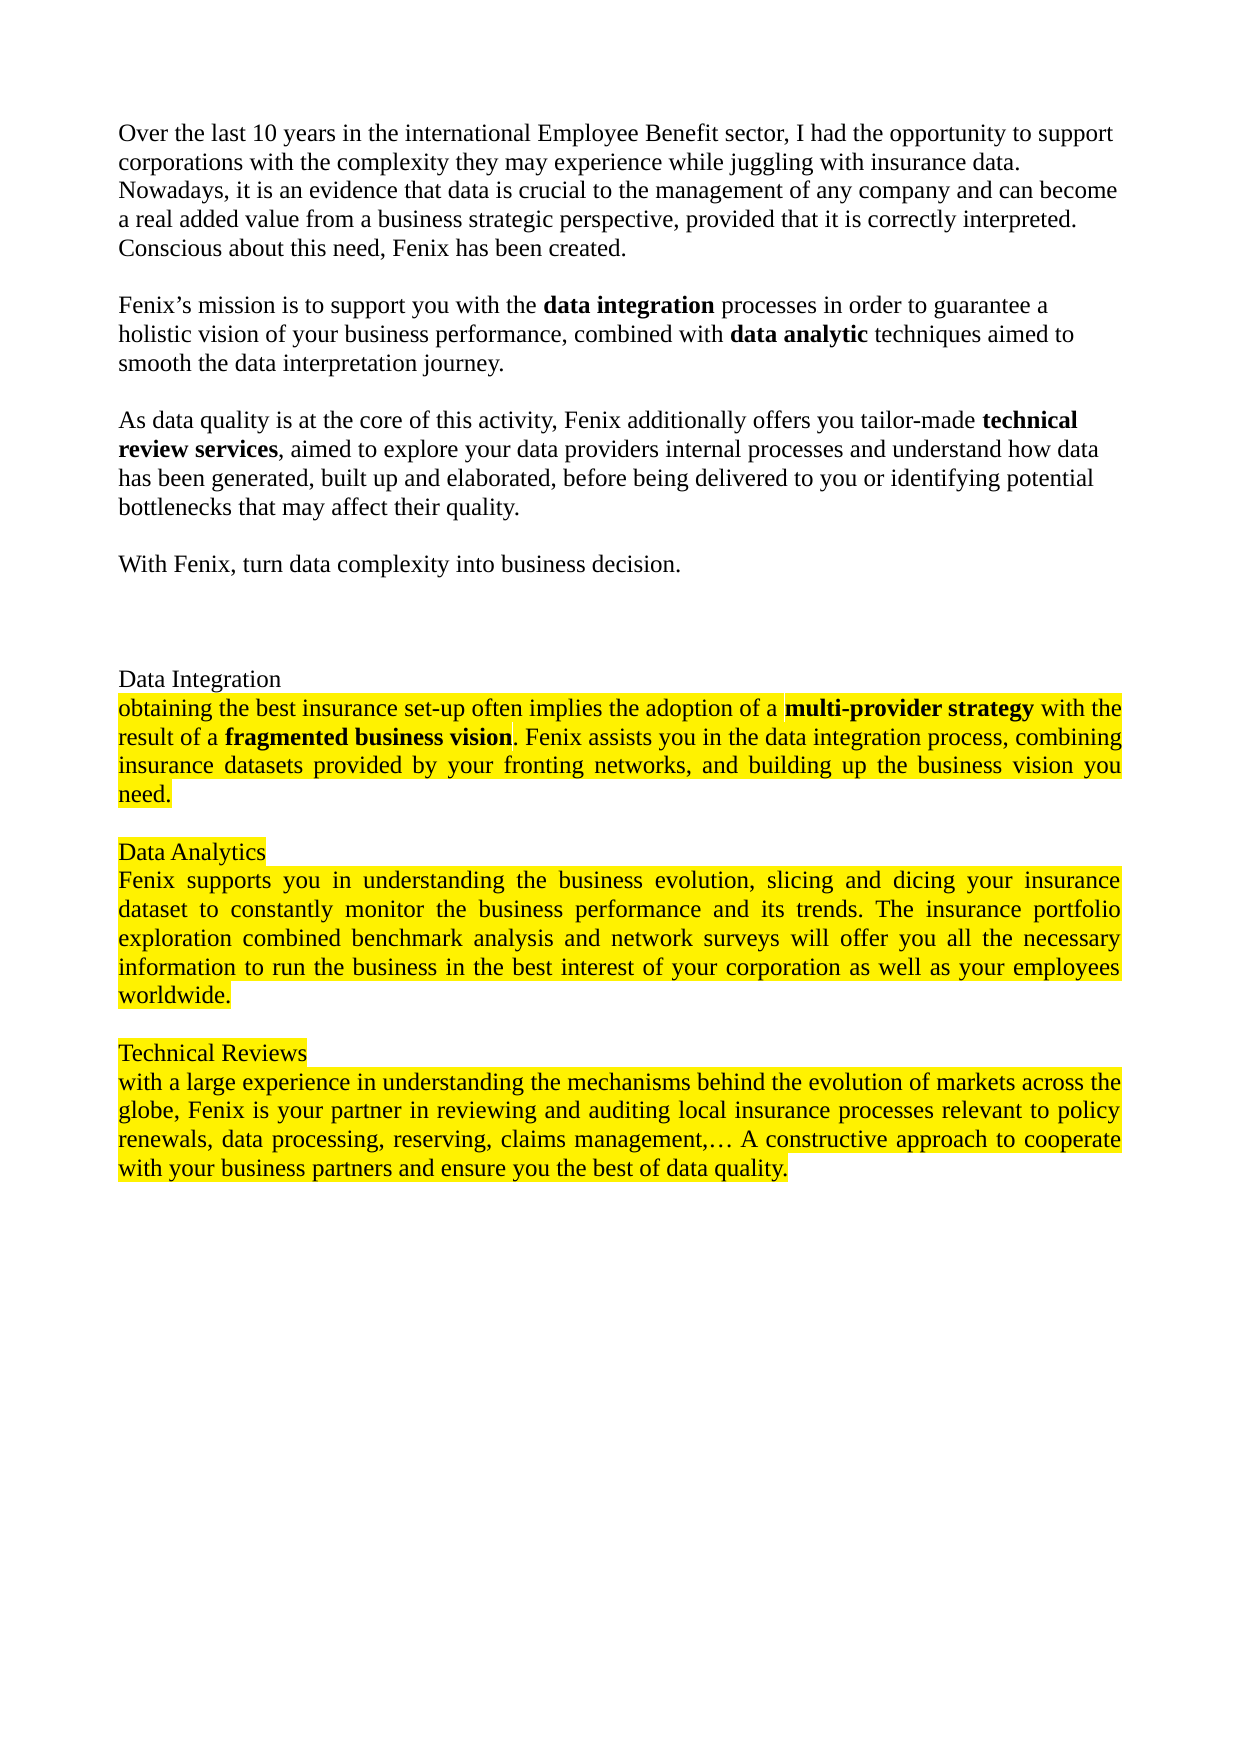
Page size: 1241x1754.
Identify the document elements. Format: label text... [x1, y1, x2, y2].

text Fenix supports you in understanding the business evolution, slicing and dicing your insurance dataset to constantly monitor the business performance and its trends. The insurance portfolio exploration combined benchmark analysis and network surveys will offer you all the necessary information to run the business in the best interest of your corporation as well as your employees worldwide. [118, 866, 1122, 1009]
text Technical Reviews [118, 1038, 1122, 1067]
text obtaining the best insurance set-up often implies the adoption of a multi-provider strategy with the result of a fragmented business vision. Fenix assists you in the data integration process, combining insurance datasets provided by your fronting networks, and building up the business vision you need. [118, 693, 1122, 808]
text with a large experience in understanding the mechanisms behind the evolution of markets across the globe, Fenix is your partner in reviewing and auditing local insurance processes relevant to policy renewals, data processing, reserving, claims management,… A constructive approach to cooperate with your business partners and ensure you the best of data quality. [118, 1067, 1122, 1182]
text Data Analytics [118, 837, 1122, 866]
text As data quality is at the core of this activity, Fenix additionally offers you tailor-made technical review services, aimed to explore your data providers internal processes and understand how data has been generated, built up and elaborated, before being delivered to you or identifying potential bottlenecks that may affect their quality. [118, 406, 1122, 521]
text With Fenix, turn data complexity into business decision. [118, 549, 1122, 578]
text Data Integration [118, 664, 1122, 693]
text Over the last 10 years in the international Employee Benefit sector, I had the opportunity to support corporations with the complexity they may experience while juggling with insurance data. Nowadays, it is an evidence that data is crucial to the management of any company and can become a real added value from a business strategic perspective, provided that it is correctly interpreted. Conscious about this need, Fenix has been created. [118, 118, 1122, 262]
text Fenix’s mission is to support you with the data integration processes in order to guarantee a holistic vision of your business performance, combined with data analytic techniques aimed to smooth the data interpretation journey. [118, 291, 1122, 377]
